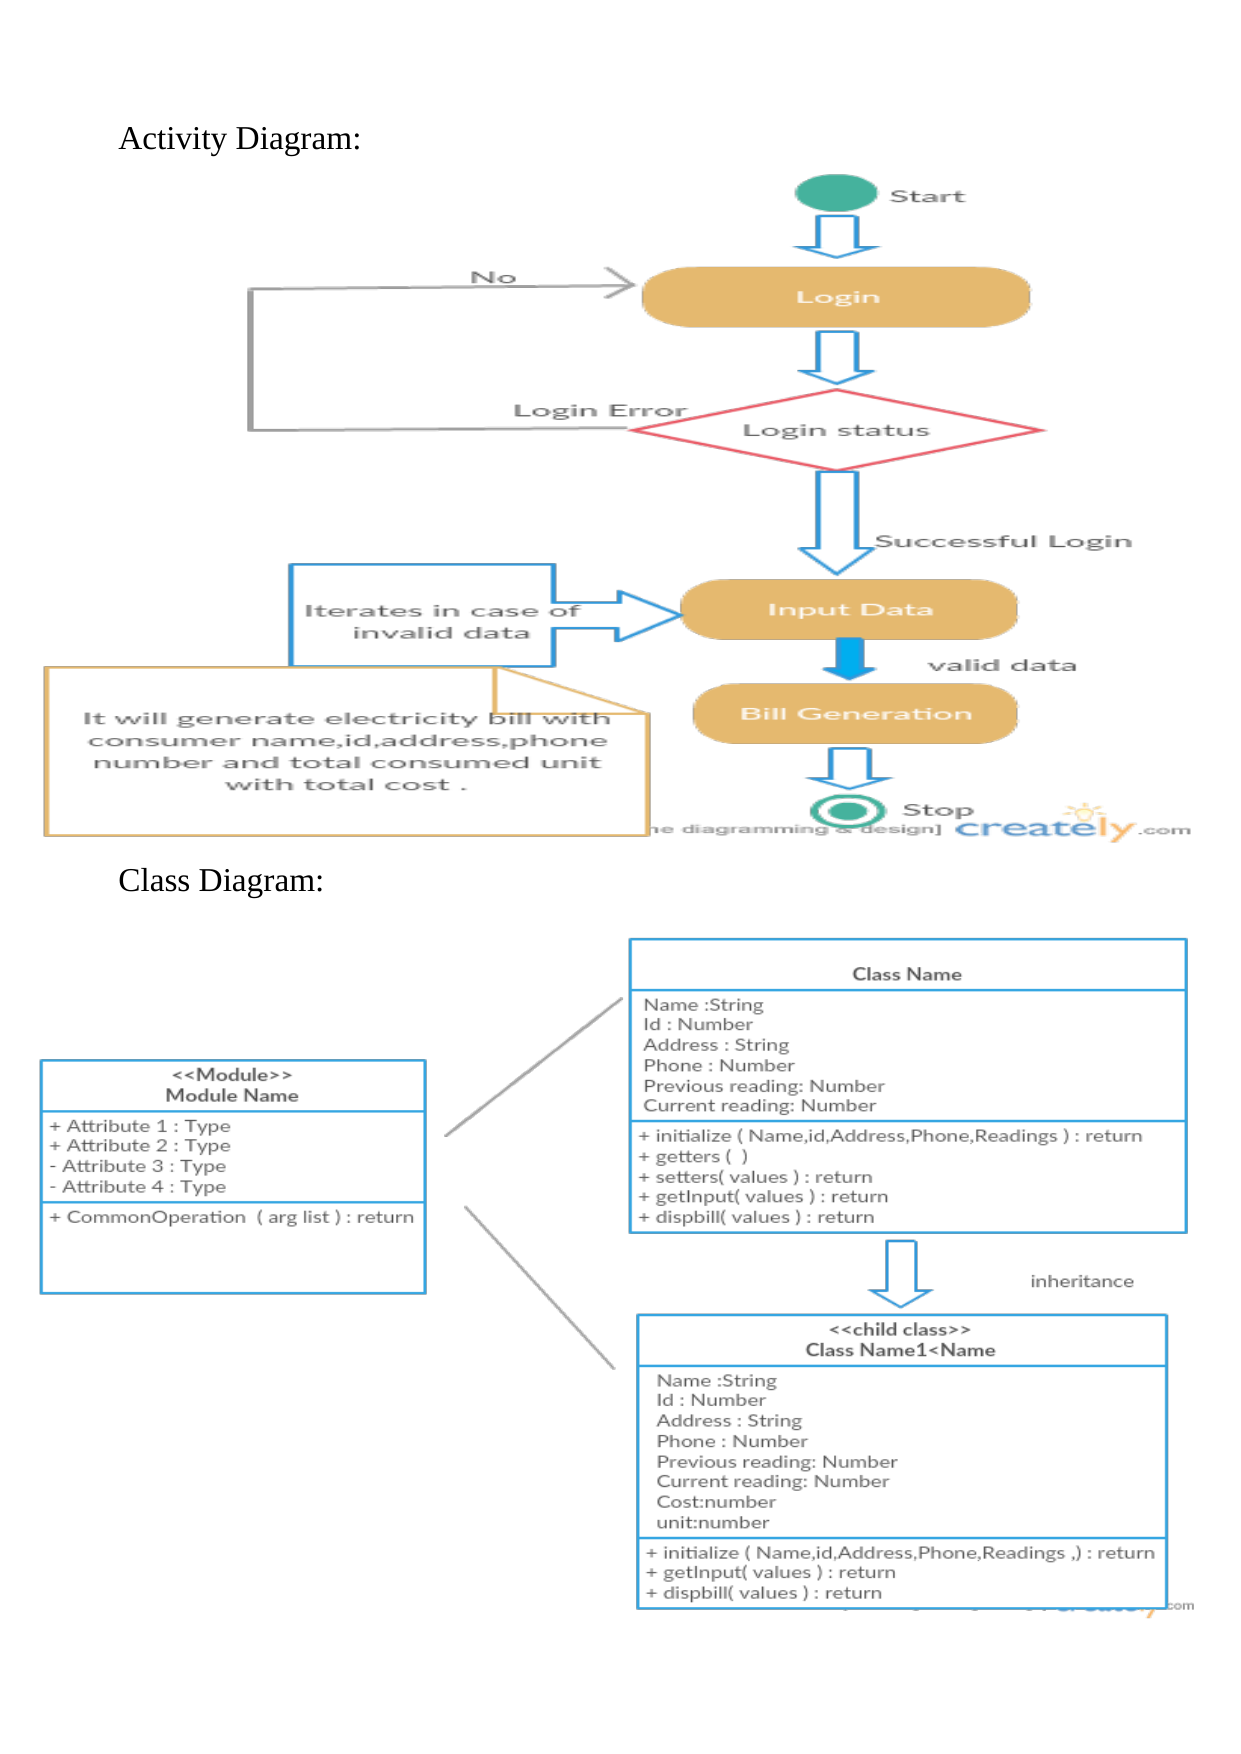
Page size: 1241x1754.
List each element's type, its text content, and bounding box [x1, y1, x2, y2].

picture [22, 164, 1206, 847]
picture [25, 927, 1203, 1623]
text Class Diagram: [118, 847, 1122, 899]
text Activity Diagram: [118, 118, 1122, 156]
